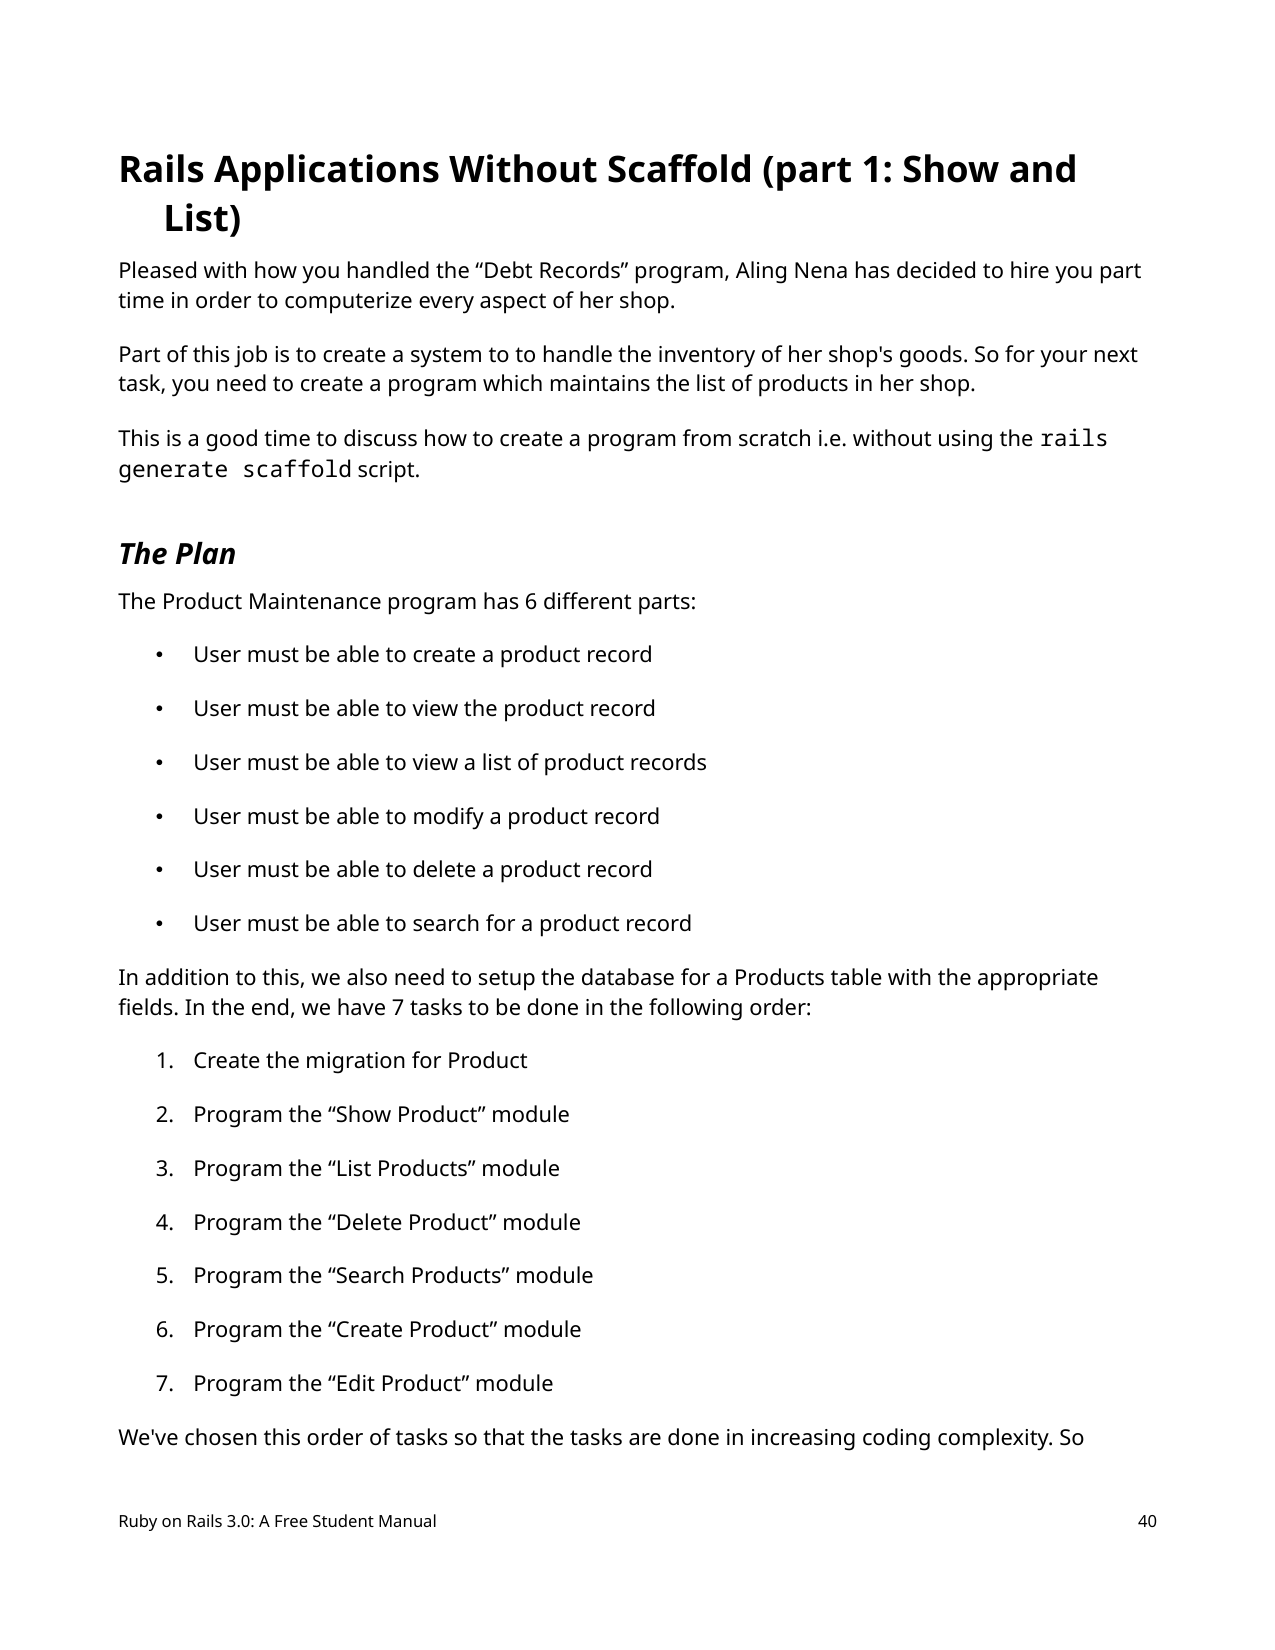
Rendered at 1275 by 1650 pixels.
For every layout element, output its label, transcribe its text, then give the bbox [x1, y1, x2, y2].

list Program the “List Products” module [156, 1153, 1157, 1183]
list Program the “Delete Product” module [156, 1207, 1157, 1237]
subtitle Rails Applications Without Scaffold (part 1: Show and List) [118, 143, 1157, 242]
list User must be able to delete a product record [156, 854, 1157, 884]
list Program the “Search Products” module [156, 1261, 1157, 1290]
list User must be able to search for a product record [156, 908, 1157, 938]
text In addition to this, we also need to setup the database for a Products table with the appropriate fields. In the end, we have 7 tasks to be done in the following order: [118, 962, 1157, 1022]
list Create the migration for Product [156, 1046, 1157, 1075]
list User must be able to view a list of product records [156, 747, 1157, 777]
text Part of this job is to create a system to to handle the inventory of her shop's goods. So for your next task, you need to create a program which maintains the list of products in her shop. [118, 338, 1157, 398]
list User must be able to modify a product record [156, 801, 1157, 831]
text The Product Maintenance program has 6 different parts: [118, 586, 1157, 616]
list User must be able to create a product record [156, 639, 1157, 669]
text Pleased with how you handled the “Debt Records” program, Aling Nena has decided to hire you part time in order to computerize every aspect of her shop. [118, 255, 1157, 314]
text We've chosen this order of tasks so that the tasks are done in increasing coding complexity. So [118, 1422, 1157, 1452]
list Program the “Create Product” module [156, 1314, 1157, 1344]
list Program the “Show Product” module [156, 1099, 1157, 1129]
text This is a good time to discuss how to create a program from scratch i.e. without using the rails generate scaffold script. [118, 422, 1157, 484]
list Program the “Edit Product” module [156, 1368, 1157, 1398]
list User must be able to view the product record [156, 693, 1157, 723]
subtitle The Plan [118, 533, 1157, 573]
